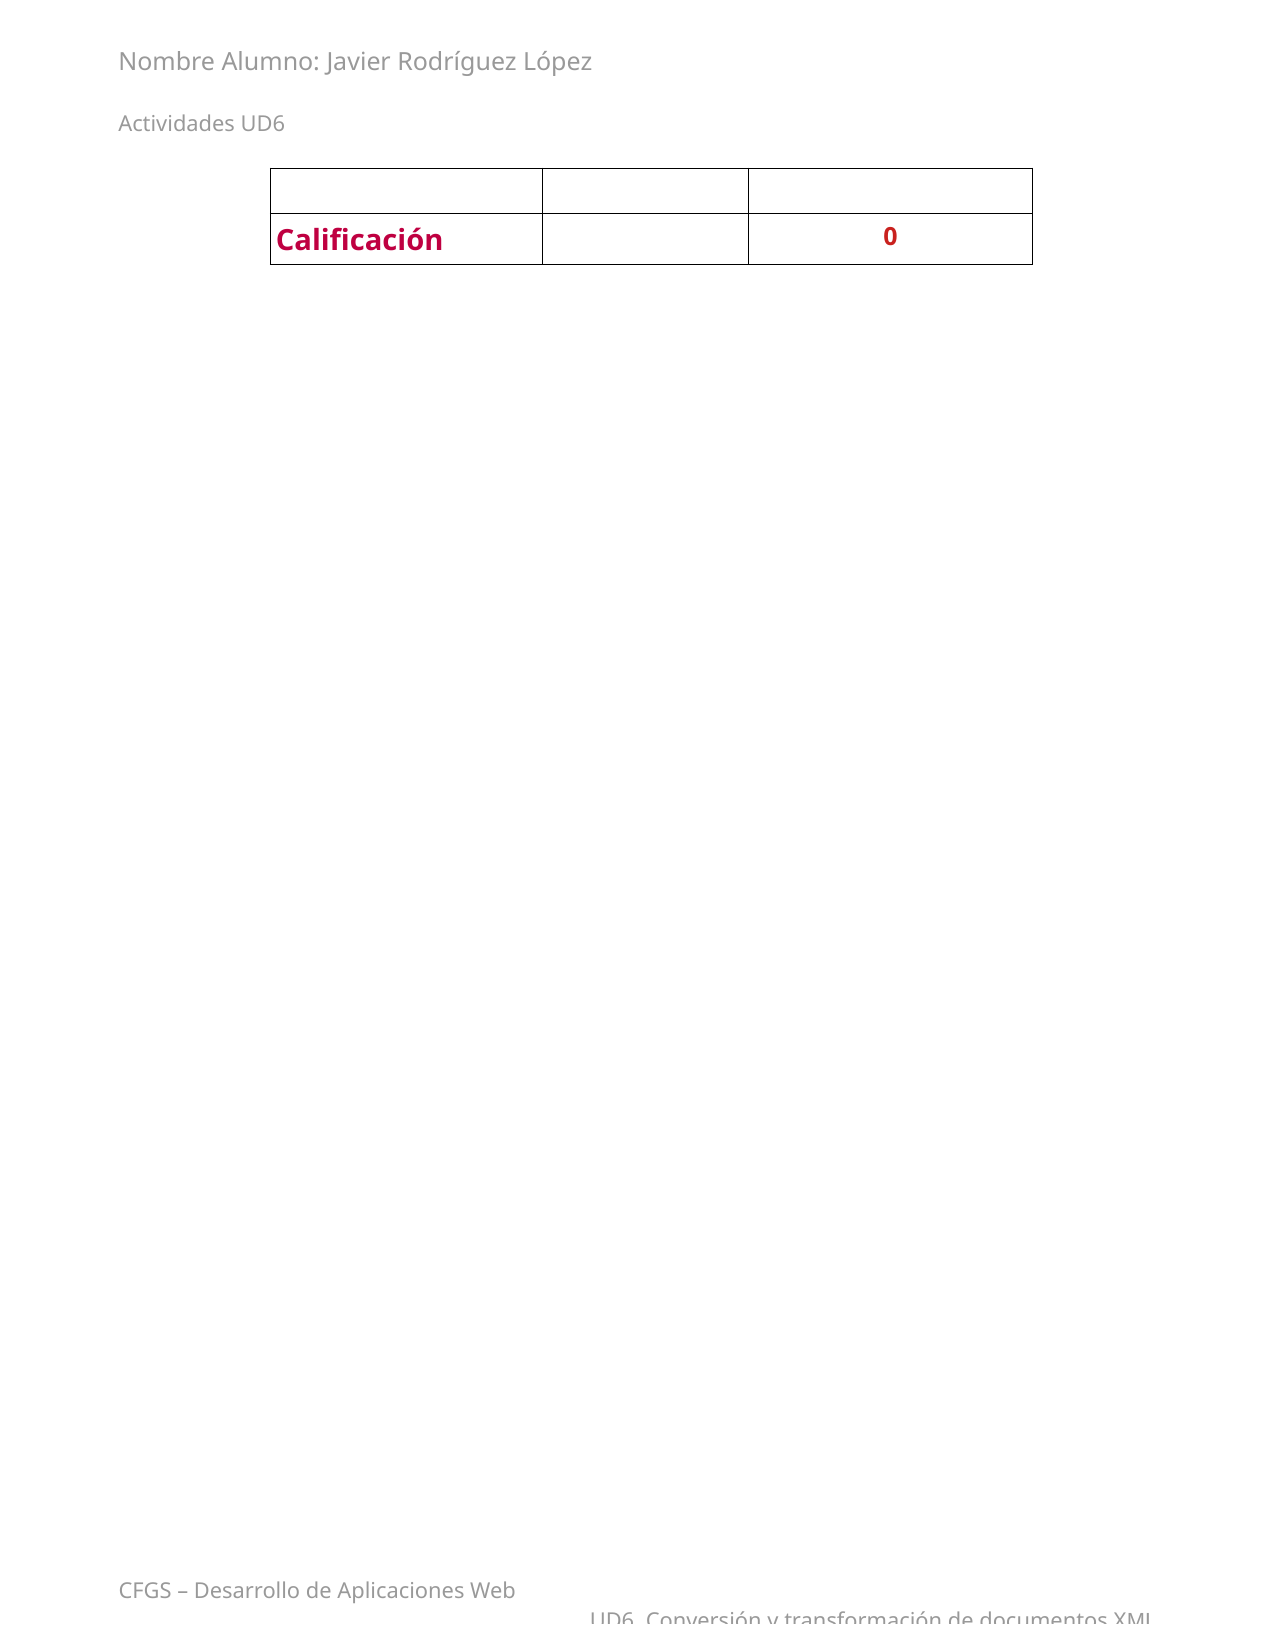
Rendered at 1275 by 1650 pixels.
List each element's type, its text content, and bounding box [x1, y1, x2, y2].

table_cell [271, 169, 542, 213]
table_cell Calificación [271, 214, 542, 264]
table_cell 0 [749, 214, 1032, 264]
table_cell [749, 169, 1032, 213]
table_cell [543, 169, 748, 213]
table_cell [543, 214, 748, 264]
